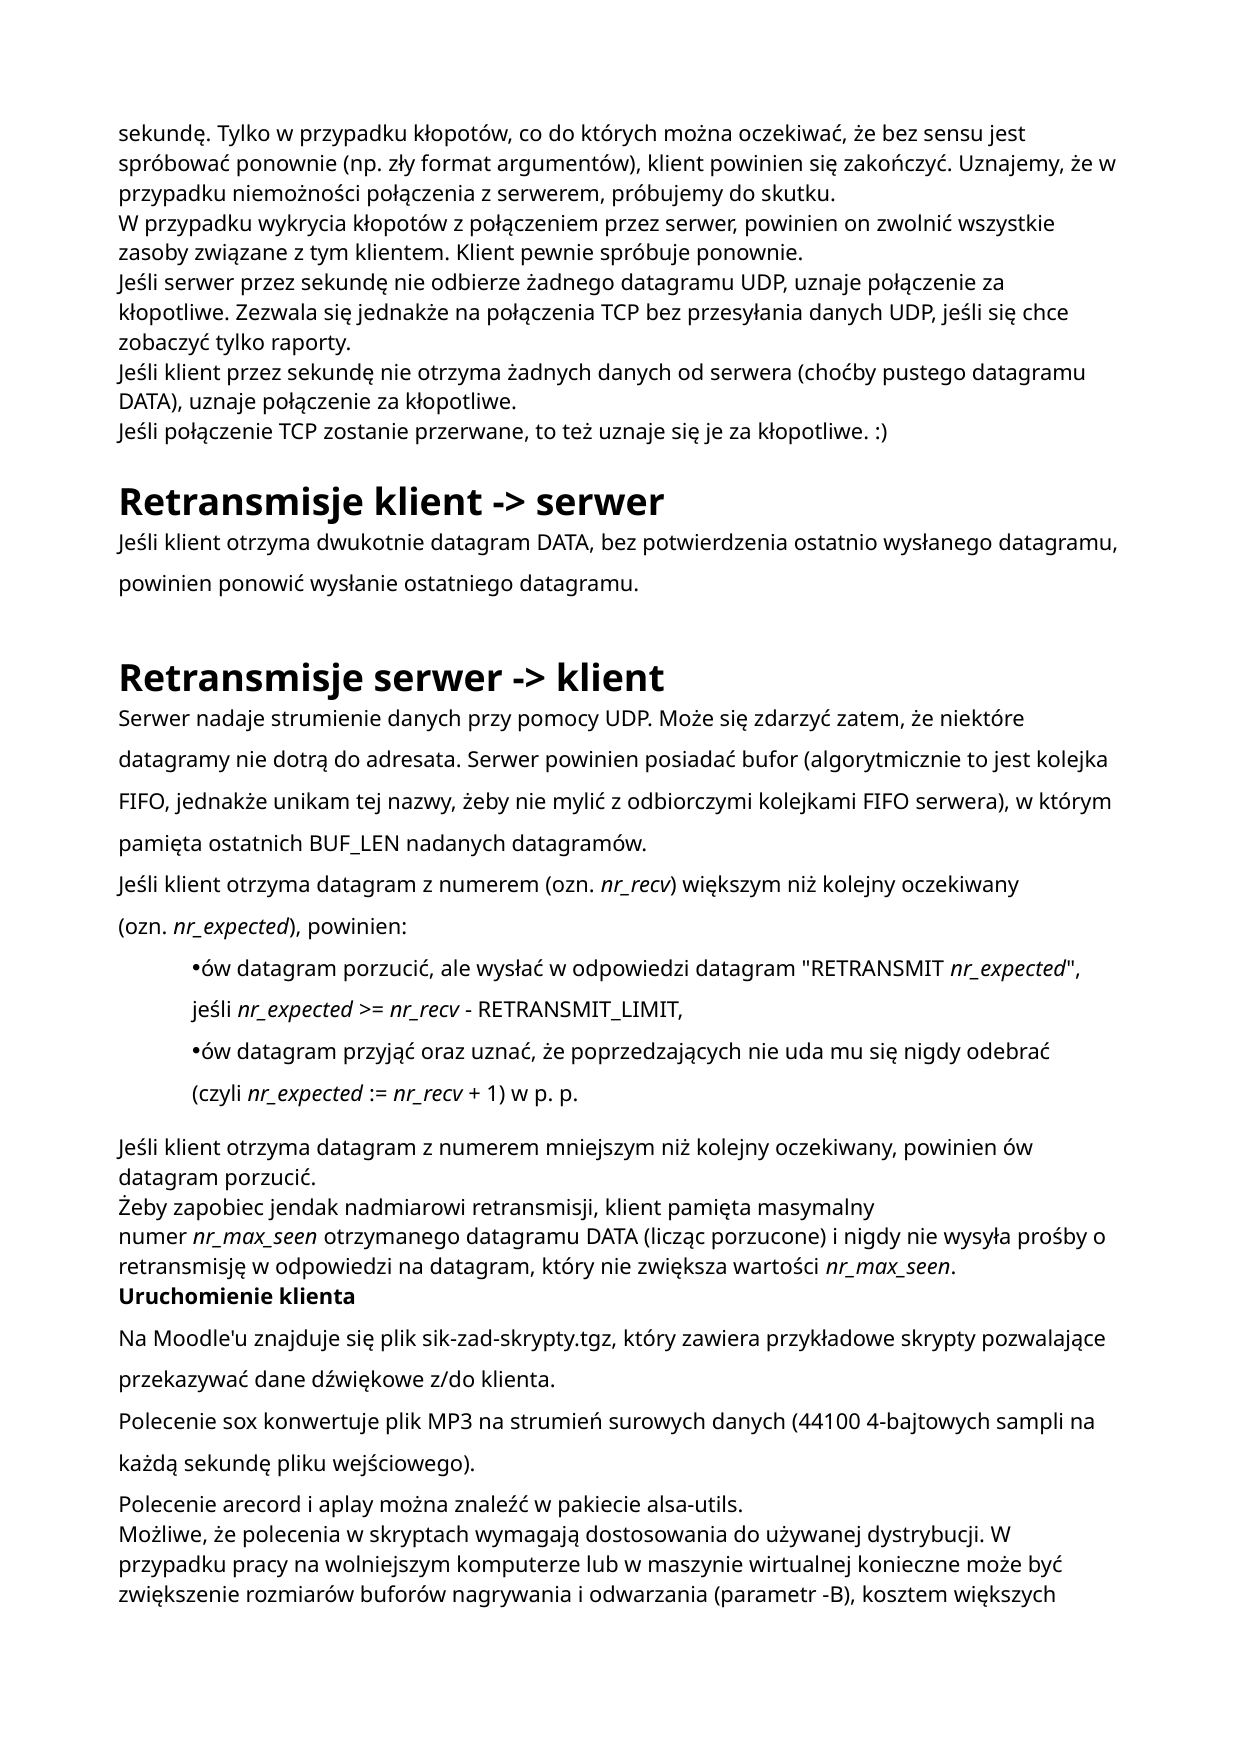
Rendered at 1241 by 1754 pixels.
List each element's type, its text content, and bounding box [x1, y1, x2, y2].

subtitle Retransmisje klient -> serwer [118, 476, 1122, 527]
text Polecenie arecord i aplay można znaleźć w pakiecie alsa-utils. [118, 1489, 1122, 1519]
text Jeśli klient otrzyma datagram z numerem mniejszym niż kolejny oczekiwany, powinien ów datagram porzucić. [118, 1132, 1122, 1191]
text Uruchomienie klienta [118, 1281, 1122, 1311]
subtitle Na Moodle'u znajduje się plik sik-zad-skrypty.tgz, który zawiera przykładowe skrypty pozwalające przekazywać dane dźwiękowe z/do klienta. [118, 1322, 1122, 1394]
text Serwer nadaje strumienie danych przy pomocy UDP. Może się zdarzyć zatem, że niektóre datagramy nie dotrą do adresata. Serwer powinien posiadać bufor (algorytmicznie to jest kolejka FIFO, jednakże unikam tej nazwy, żeby nie mylić z odbiorczymi kolejkami FIFO serwera), w którym pamięta ostatnich BUF_LEN nadanych datagramów. [118, 703, 1122, 857]
text Jeśli klient przez sekundę nie otrzyma żadnych danych od serwera (choćby pustego datagramu DATA), uznaje połączenie za kłopotliwe. [118, 356, 1122, 416]
text Żeby zapobiec jendak nadmiarowi retransmisji, klient pamięta masymalny numer nr_max_seen otrzymanego datagramu DATA (licząc porzucone) i nigdy nie wysyła prośby o retransmisję w odpowiedzi na datagram, który nie zwiększa wartości nr_max_seen. [118, 1191, 1122, 1281]
text Możliwe, że polecenia w skryptach wymagają dostosowania do używanej dystrybucji. W przypadku pracy na wolniejszym komputerze lub w maszynie wirtualnej konieczne może być zwiększenie rozmiarów buforów nagrywania i odwarzania (parametr -B), kosztem większych [118, 1519, 1122, 1608]
text Jeśli serwer przez sekundę nie odbierze żadnego datagramu UDP, uznaje połączenie za kłopotliwe. Zezwala się jednakże na połączenia TCP bez przesyłania danych UDP, jeśli się chce zobaczyć tylko raporty. [118, 267, 1122, 356]
text W przypadku wykrycia kłopotów z połączeniem przez serwer, powinien on zwolnić wszystkie zasoby związane z tym klientem. Klient pewnie spróbuje ponownie. [118, 207, 1122, 267]
text sekundę. Tylko w przypadku kłopotów, co do których można oczekiwać, że bez sensu jest spróbować ponownie (np. zły format argumentów), klient powinien się zakończyć. Uznajemy, że w przypadku niemożności połączenia z serwerem, próbujemy do skutku. [118, 118, 1122, 207]
list ów datagram porzucić, ale wysłać w odpowiedzi datagram "RETRANSMIT nr_expected", jeśli nr_expected >= nr_recv - RETRANSMIT_LIMIT, [118, 953, 1122, 1024]
text Jeśli klient otrzyma dwukotnie datagram DATA, bez potwierdzenia ostatnio wysłanego datagramu, powinien ponowić wysłanie ostatniego datagramu. [118, 527, 1122, 598]
list ów datagram przyjąć oraz uznać, że poprzedzających nie uda mu się nigdy odebrać (czyli nr_expected := nr_recv + 1) w p. p. [118, 1036, 1122, 1107]
subtitle Polecenie sox konwertuje plik MP3 na strumień surowych danych (44100 4-bajtowych sampli na każdą sekundę pliku wejściowego). [118, 1406, 1122, 1477]
text Jeśli połączenie TCP zostanie przerwane, to też uznaje się je za kłopotliwe. :) [118, 416, 1122, 446]
text Jeśli klient otrzyma datagram z numerem (ozn. nr_recv) większym niż kolejny oczekiwany (ozn. nr_expected), powinien: [118, 869, 1122, 941]
subtitle Retransmisje serwer -> klient [118, 652, 1122, 703]
